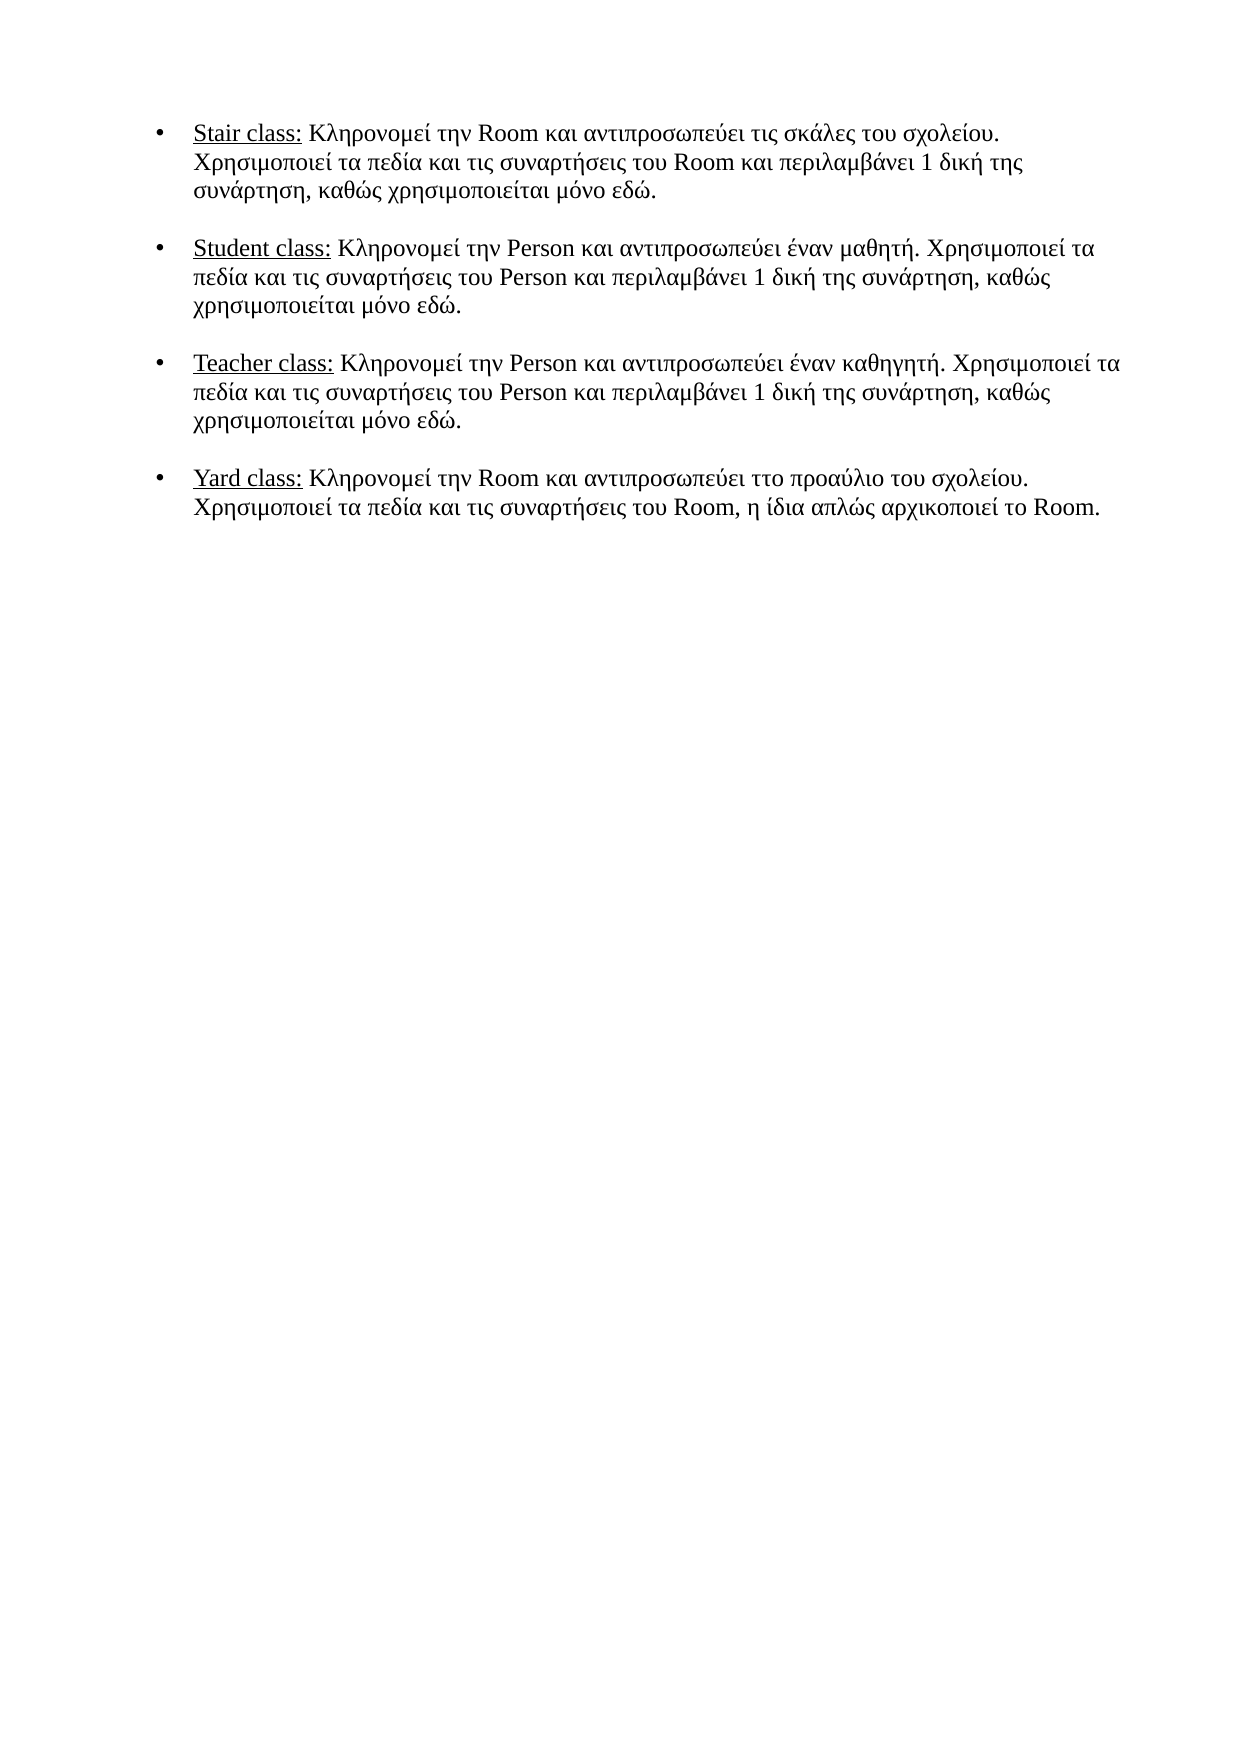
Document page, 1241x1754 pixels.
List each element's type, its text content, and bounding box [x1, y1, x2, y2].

list Student class: Κληρονομεί την Person και αντιπροσωπεύει έναν μαθητή. Χρησιμοποιεί τα πεδία και τις συναρτήσεις του Person και περιλαμβάνει 1 δική της συνάρτηση, καθώς χρησιμοποιείται μόνο εδώ. [156, 233, 1122, 319]
list Teacher class: Κληρονομεί την Person και αντιπροσωπεύει έναν καθηγητή. Χρησιμοποιεί τα πεδία και τις συναρτήσεις του Person και περιλαμβάνει 1 δική της συνάρτηση, καθώς χρησιμοποιείται μόνο εδώ. [156, 348, 1122, 434]
list Yard class: Κληρονομεί την Room και αντιπροσωπεύει ττο προαύλιο του σχολείου. Χρησιμοποιεί τα πεδία και τις συναρτήσεις του Room, η ίδια απλώς αρχικοποιεί το Room. [156, 463, 1122, 521]
list Stair class: Κληρονομεί την Room και αντιπροσωπεύει τις σκάλες του σχολείου. Χρησιμοποιεί τα πεδία και τις συναρτήσεις του Room και περιλαμβάνει 1 δική της συνάρτηση, καθώς χρησιμοποιείται μόνο εδώ. [156, 118, 1122, 204]
